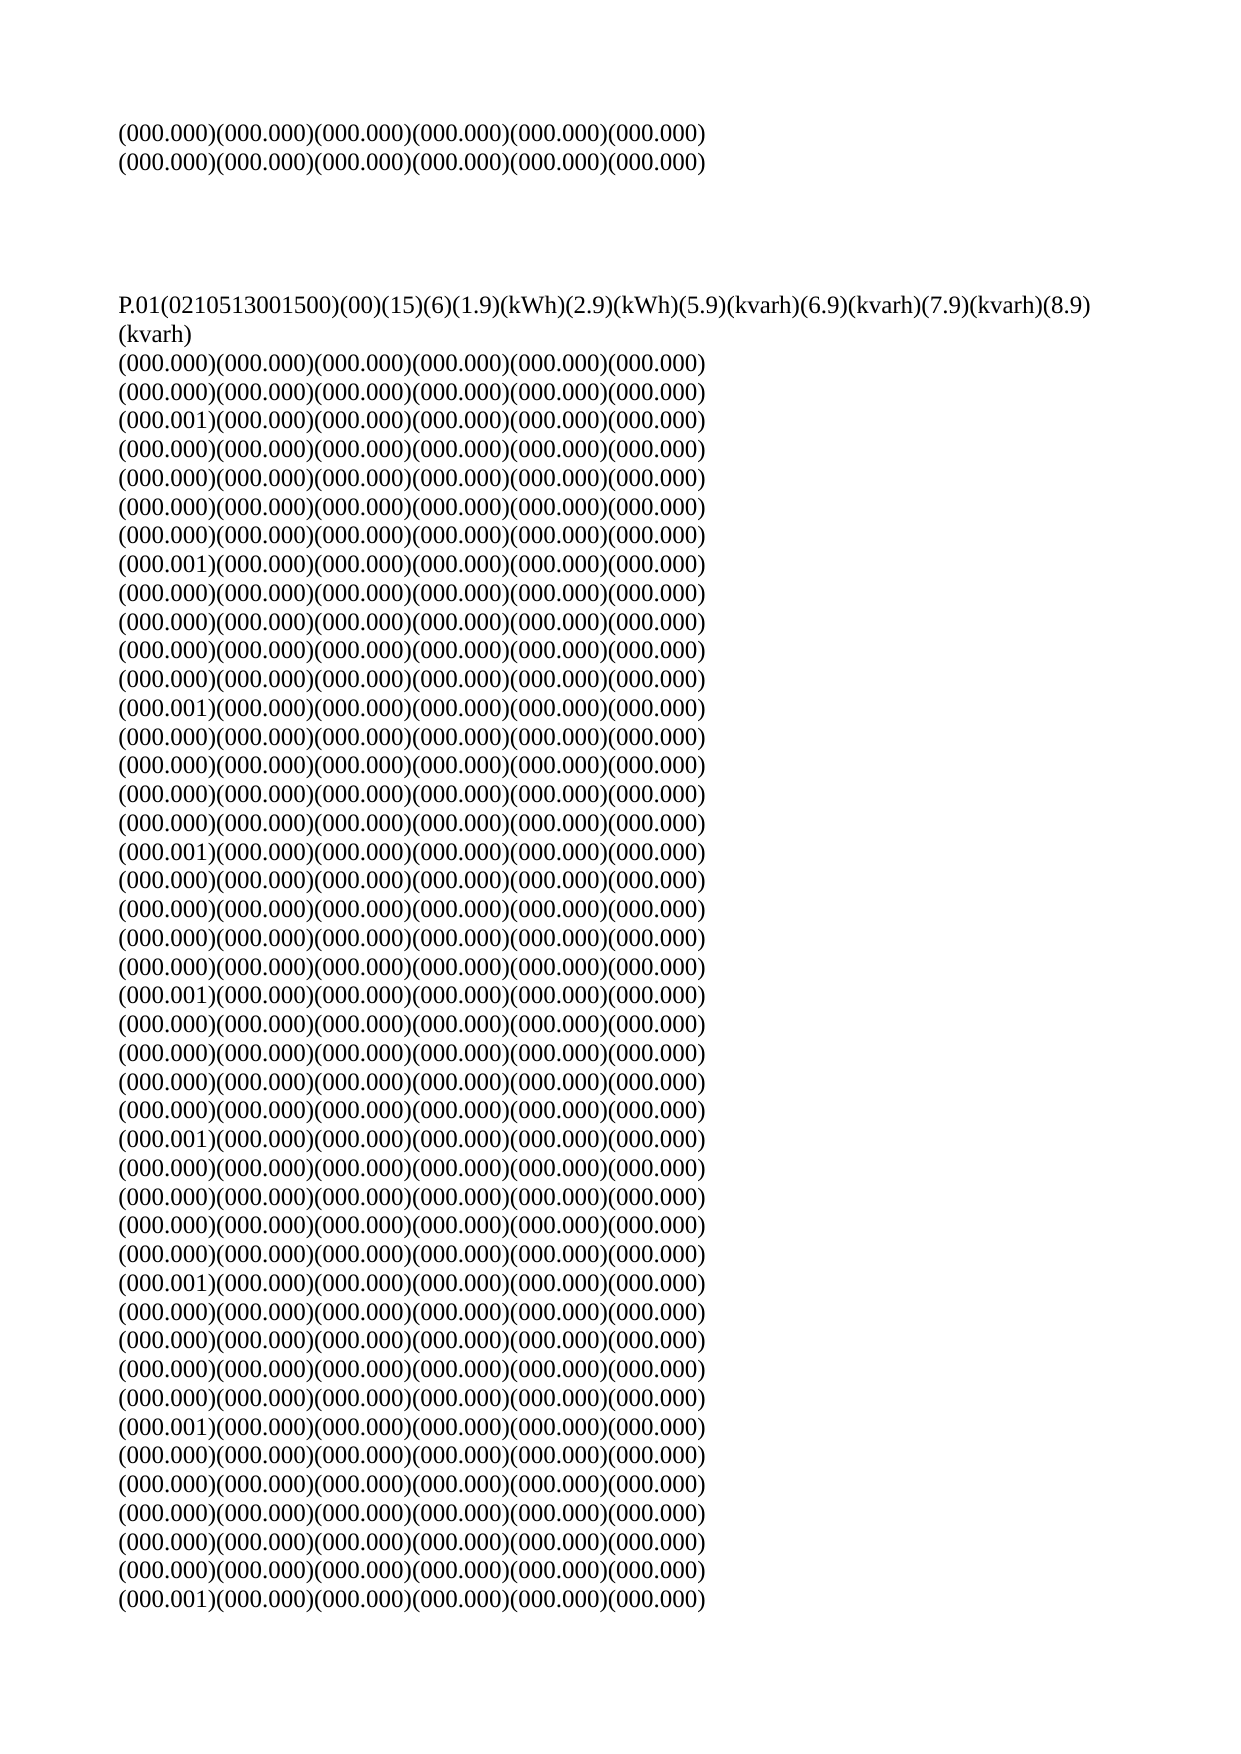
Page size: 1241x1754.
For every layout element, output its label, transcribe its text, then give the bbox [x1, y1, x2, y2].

text (000.001)(000.000)(000.000)(000.000)(000.000)(000.000) [118, 1268, 1122, 1297]
text (000.000)(000.000)(000.000)(000.000)(000.000)(000.000) [118, 521, 1122, 549]
text (000.000)(000.000)(000.000)(000.000)(000.000)(000.000) [118, 1067, 1122, 1096]
text (000.000)(000.000)(000.000)(000.000)(000.000)(000.000) [118, 1441, 1122, 1469]
text (000.000)(000.000)(000.000)(000.000)(000.000)(000.000) [118, 463, 1122, 492]
text (000.000)(000.000)(000.000)(000.000)(000.000)(000.000) [118, 1498, 1122, 1527]
text (000.000)(000.000)(000.000)(000.000)(000.000)(000.000) [118, 348, 1122, 377]
text (000.000)(000.000)(000.000)(000.000)(000.000)(000.000) [118, 1211, 1122, 1239]
text (000.000)(000.000)(000.000)(000.000)(000.000)(000.000) [118, 492, 1122, 521]
text (000.001)(000.000)(000.000)(000.000)(000.000)(000.000) [118, 1412, 1122, 1441]
text (000.000)(000.000)(000.000)(000.000)(000.000)(000.000) [118, 1297, 1122, 1326]
text (000.000)(000.000)(000.000)(000.000)(000.000)(000.000) [118, 1527, 1122, 1556]
text (000.000)(000.000)(000.000)(000.000)(000.000)(000.000) [118, 923, 1122, 952]
text (000.000)(000.000)(000.000)(000.000)(000.000)(000.000) [118, 894, 1122, 923]
text (000.000)(000.000)(000.000)(000.000)(000.000)(000.000) [118, 1096, 1122, 1124]
text (000.000)(000.000)(000.000)(000.000)(000.000)(000.000) [118, 434, 1122, 463]
text (000.001)(000.000)(000.000)(000.000)(000.000)(000.000) [118, 693, 1122, 722]
text (000.000)(000.000)(000.000)(000.000)(000.000)(000.000) [118, 779, 1122, 808]
text (000.000)(000.000)(000.000)(000.000)(000.000)(000.000) [118, 1326, 1122, 1354]
text P.01(0210513001500)(00)(15)(6)(1.9)(kWh)(2.9)(kWh)(5.9)(kvarh)(6.9)(kvarh)(7.9)(kvarh)(8.9)(kvarh) [118, 291, 1122, 348]
text (000.000)(000.000)(000.000)(000.000)(000.000)(000.000) [118, 377, 1122, 406]
text (000.000)(000.000)(000.000)(000.000)(000.000)(000.000) [118, 1383, 1122, 1412]
text (000.000)(000.000)(000.000)(000.000)(000.000)(000.000) [118, 636, 1122, 664]
text (000.000)(000.000)(000.000)(000.000)(000.000)(000.000) [118, 1556, 1122, 1584]
text (000.000)(000.000)(000.000)(000.000)(000.000)(000.000) [118, 808, 1122, 837]
text (000.001)(000.000)(000.000)(000.000)(000.000)(000.000) [118, 406, 1122, 434]
text (000.000)(000.000)(000.000)(000.000)(000.000)(000.000) [118, 1009, 1122, 1038]
text (000.000)(000.000)(000.000)(000.000)(000.000)(000.000) [118, 1469, 1122, 1498]
text (000.000)(000.000)(000.000)(000.000)(000.000)(000.000) [118, 664, 1122, 693]
text (000.001)(000.000)(000.000)(000.000)(000.000)(000.000) [118, 981, 1122, 1009]
text (000.000)(000.000)(000.000)(000.000)(000.000)(000.000) [118, 1182, 1122, 1211]
text (000.000)(000.000)(000.000)(000.000)(000.000)(000.000) [118, 607, 1122, 636]
text (000.001)(000.000)(000.000)(000.000)(000.000)(000.000) [118, 837, 1122, 866]
text (000.000)(000.000)(000.000)(000.000)(000.000)(000.000) [118, 952, 1122, 981]
text (000.000)(000.000)(000.000)(000.000)(000.000)(000.000) [118, 1038, 1122, 1067]
text (000.000)(000.000)(000.000)(000.000)(000.000)(000.000) [118, 578, 1122, 607]
text (000.000)(000.000)(000.000)(000.000)(000.000)(000.000) [118, 866, 1122, 894]
text (000.000)(000.000)(000.000)(000.000)(000.000)(000.000) [118, 1153, 1122, 1182]
text (000.001)(000.000)(000.000)(000.000)(000.000)(000.000) [118, 549, 1122, 578]
text (000.000)(000.000)(000.000)(000.000)(000.000)(000.000) [118, 751, 1122, 779]
text (000.000)(000.000)(000.000)(000.000)(000.000)(000.000) [118, 1239, 1122, 1268]
text (000.001)(000.000)(000.000)(000.000)(000.000)(000.000) [118, 1584, 1122, 1613]
text (000.000)(000.000)(000.000)(000.000)(000.000)(000.000) [118, 1354, 1122, 1383]
text (000.001)(000.000)(000.000)(000.000)(000.000)(000.000) [118, 1124, 1122, 1153]
text (000.000)(000.000)(000.000)(000.000)(000.000)(000.000) [118, 118, 1122, 147]
text (000.000)(000.000)(000.000)(000.000)(000.000)(000.000) [118, 147, 1122, 176]
text (000.000)(000.000)(000.000)(000.000)(000.000)(000.000) [118, 722, 1122, 751]
